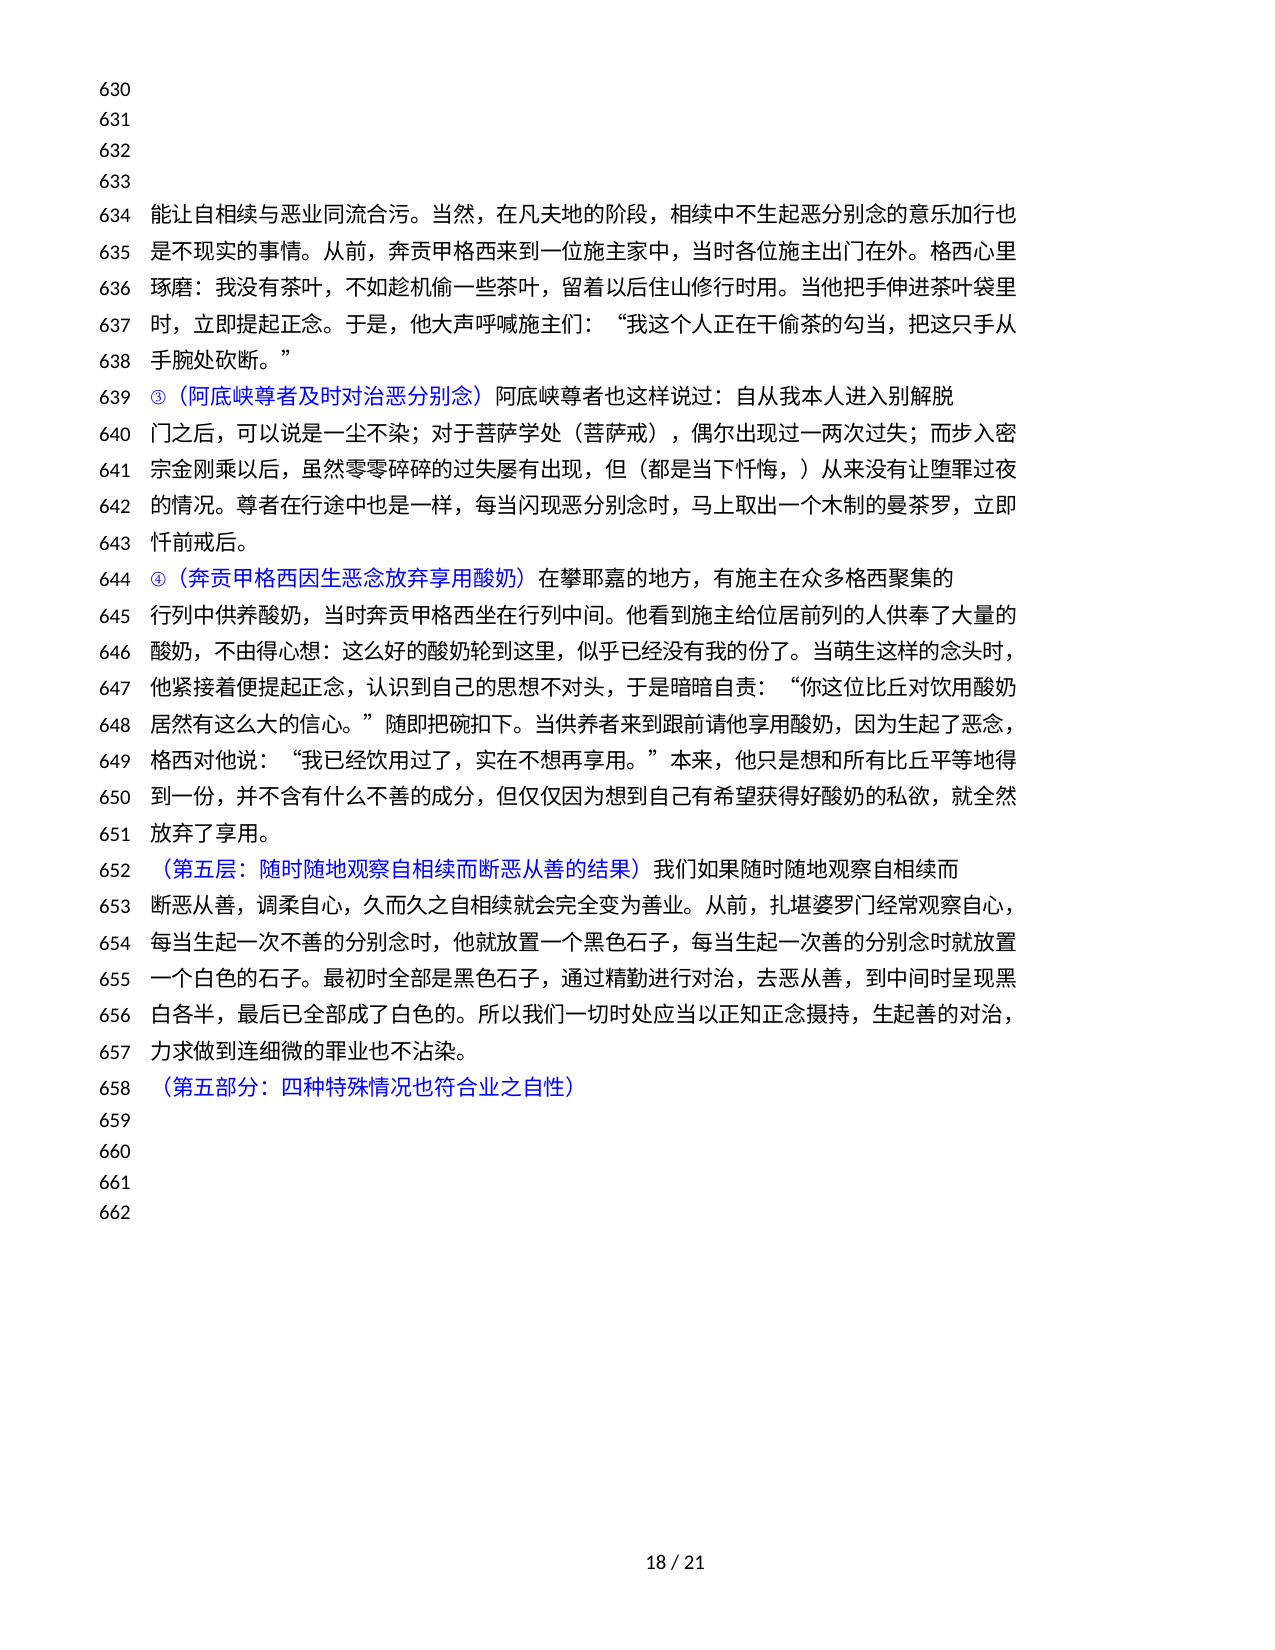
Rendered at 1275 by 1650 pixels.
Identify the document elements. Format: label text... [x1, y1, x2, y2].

text 居然有这么大的信心。”随即把碗扣下。当供养者来到跟前请他享用酸奶，因为生起了恶念， [150, 707, 1200, 738]
text 门之后，可以说是一尘不染；对于菩萨学处（菩萨戒），偶尔出现过一两次过失；而步入密 [150, 416, 1200, 447]
text 力求做到连细微的罪业也不沾染。 [150, 1034, 1200, 1066]
text 的情况。尊者在行途中也是一样，每当闪现恶分别念时，马上取出一个木制的曼茶罗，立即 [150, 488, 1200, 520]
text 手腕处砍断。” [150, 343, 1200, 374]
text 琢磨：我没有茶叶，不如趁机偷一些茶叶，留着以后住山修行时用。当他把手伸进茶叶袋里 [150, 270, 1200, 302]
text ④（奔贡甲格西因生恶念放弃享用酸奶）在攀耶嘉的地方，有施主在众多格西聚集的 [150, 561, 1200, 593]
text 格西对他说：“我已经饮用过了，实在不想再享用。”本来，他只是想和所有比丘平等地得 [150, 743, 1200, 775]
text （第五部分：四种特殊情况也符合业之自性） [150, 1070, 1200, 1102]
text 时，立即提起正念。于是，他大声呼喊施主们：“我这个人正在干偷茶的勾当，把这只手从 [150, 307, 1200, 338]
text 他紧接着便提起正念，认识到自己的思想不对头，于是暗暗自责：“你这位比丘对饮用酸奶 [150, 670, 1200, 702]
text 行列中供养酸奶，当时奔贡甲格西坐在行列中间。他看到施主给位居前列的人供奉了大量的 [150, 598, 1200, 629]
text 白各半，最后已全部成了白色的。所以我们一切时处应当以正知正念摄持，生起善的对治， [150, 997, 1200, 1029]
text 到一份，并不含有什么不善的成分，但仅仅因为想到自己有希望获得好酸奶的私欲，就全然 [150, 779, 1200, 811]
text 能让自相续与恶业同流合污。当然，在凡夫地的阶段，相续中不生起恶分别念的意乐加行也 [150, 197, 1200, 229]
text 放弃了享用。 [150, 816, 1200, 847]
text ③（阿底峡尊者及时对治恶分别念）阿底峡尊者也这样说过：自从我本人进入别解脱 [150, 379, 1200, 411]
text 是不现实的事情。从前，奔贡甲格西来到一位施主家中，当时各位施主出门在外。格西心里 [150, 234, 1200, 266]
text 断恶从善，调柔自心，久而久之自相续就会完全变为善业。从前，扎堪婆罗门经常观察自心， [150, 888, 1200, 920]
text 一个白色的石子。最初时全部是黑色石子，通过精勤进行对治，去恶从善，到中间时呈现黑 [150, 961, 1200, 993]
text （第五层：随时随地观察自相续而断恶从善的结果）我们如果随时随地观察自相续而 [150, 852, 1200, 884]
text 酸奶，不由得心想：这么好的酸奶轮到这里，似乎已经没有我的份了。当萌生这样的念头时， [150, 634, 1200, 666]
text 宗金刚乘以后，虽然零零碎碎的过失屡有出现，但（都是当下忏悔，）从来没有让堕罪过夜 [150, 452, 1200, 484]
text 忏前戒后。 [150, 525, 1200, 556]
text 每当生起一次不善的分别念时，他就放置一个黑色石子，每当生起一次善的分别念时就放置 [150, 925, 1200, 956]
